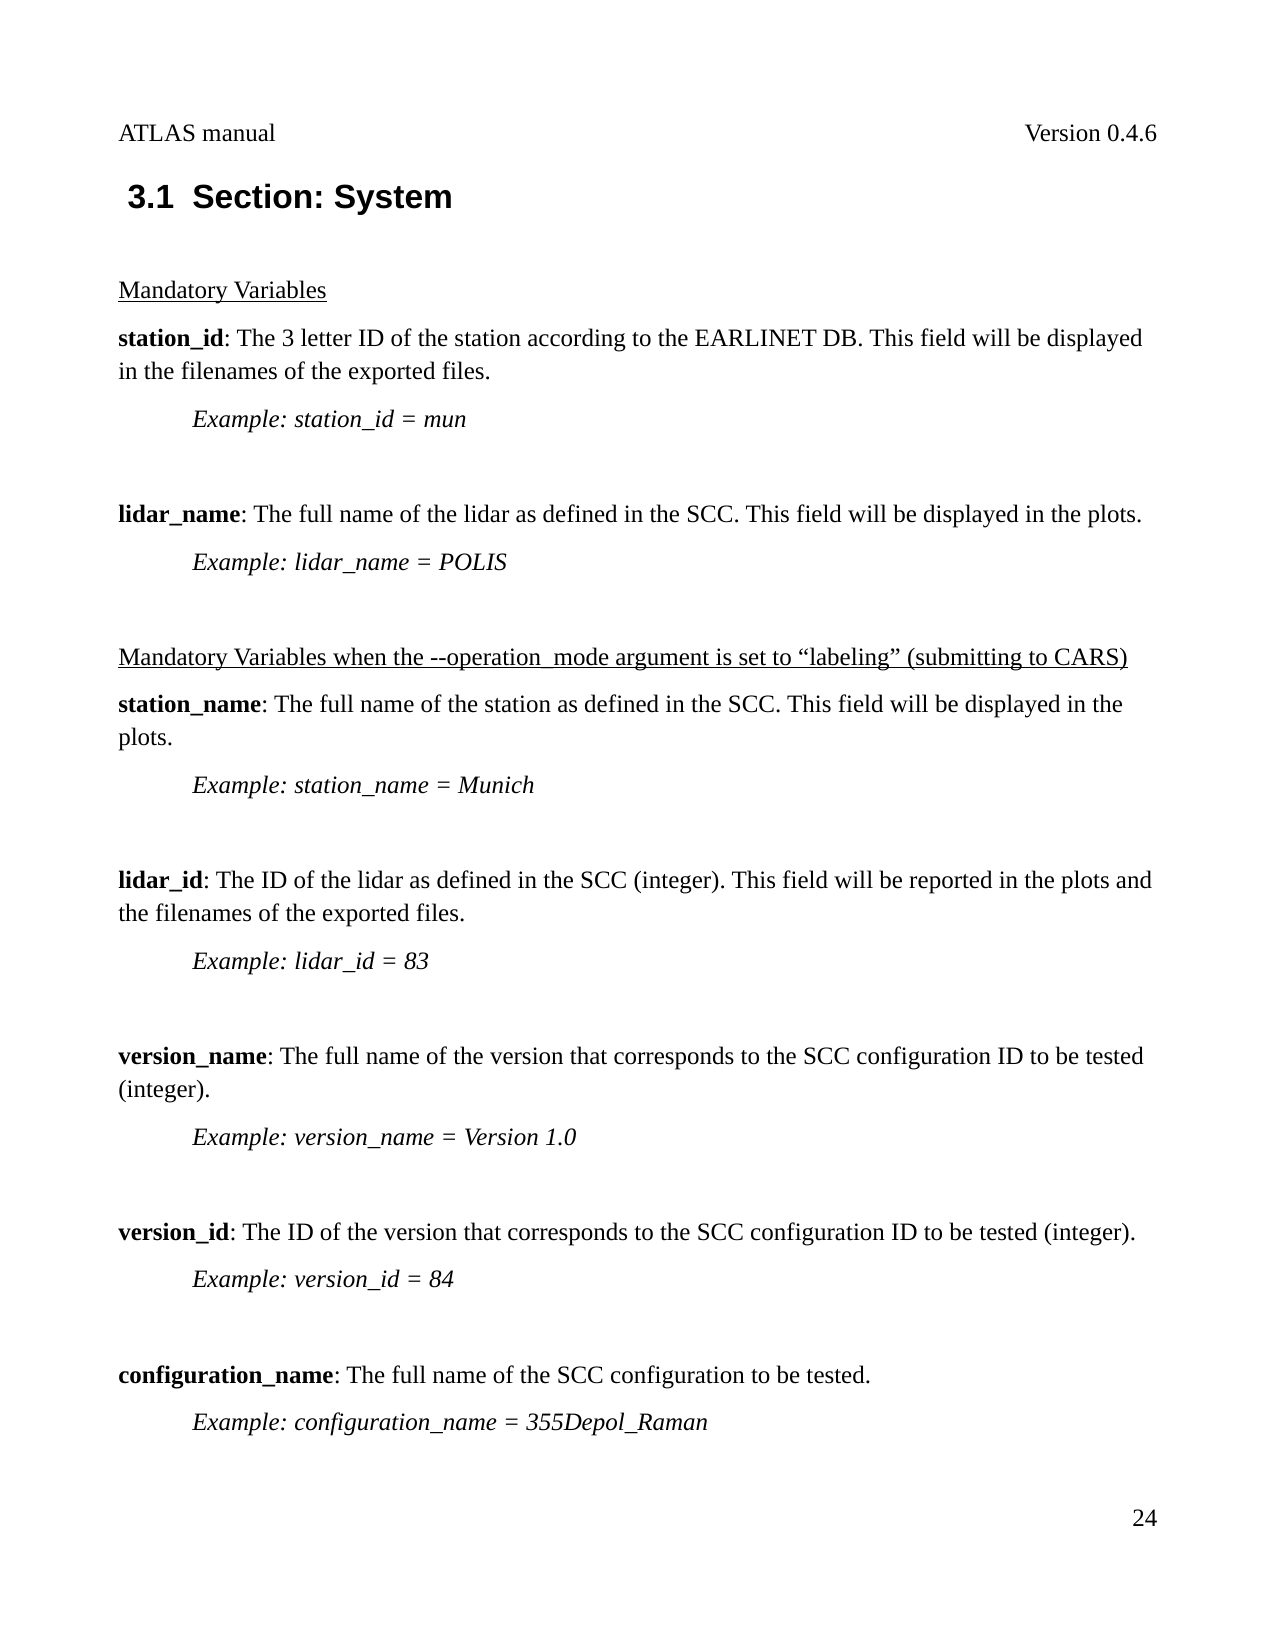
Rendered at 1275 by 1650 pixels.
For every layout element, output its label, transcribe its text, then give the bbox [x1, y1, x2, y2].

text Example: version_id = 84 [118, 1264, 1157, 1293]
text Example: station_name = Munich [118, 770, 1157, 799]
text station_name: The full name of the station as defined in the SCC. This field will be displayed in the plots. [118, 689, 1157, 751]
text Mandatory Variables when the --operation_mode argument is set to “labeling” (submitting to CARS) [118, 642, 1157, 671]
text lidar_id: The ID of the lidar as defined in the SCC (integer). This field will be reported in the plots and the filenames of the exported files. [118, 865, 1157, 927]
text lidar_name: The full name of the lidar as defined in the SCC. This field will be displayed in the plots. [118, 499, 1157, 528]
text station_id: The 3 letter ID of the station according to the EARLINET DB. This field will be displayed in the filenames of the exported files. [118, 323, 1157, 385]
text Example: lidar_name = POLIS [118, 547, 1157, 575]
text Example: configuration_name = 355Depol_Raman [118, 1407, 1157, 1436]
text Example: lidar_id = 83 [118, 946, 1157, 975]
text Example: version_name = Version 1.0 [118, 1122, 1157, 1151]
subtitle Section: System [118, 177, 1157, 216]
text Mandatory Variables [118, 276, 1157, 304]
text version_name: The full name of the version that corresponds to the SCC configuration ID to be tested (integer). [118, 1041, 1157, 1103]
text configuration_name: The full name of the SCC configuration to be tested. [118, 1360, 1157, 1388]
text Example: station_id = mun [118, 404, 1157, 433]
text version_id: The ID of the version that corresponds to the SCC configuration ID to be tested (integer). [118, 1217, 1157, 1246]
